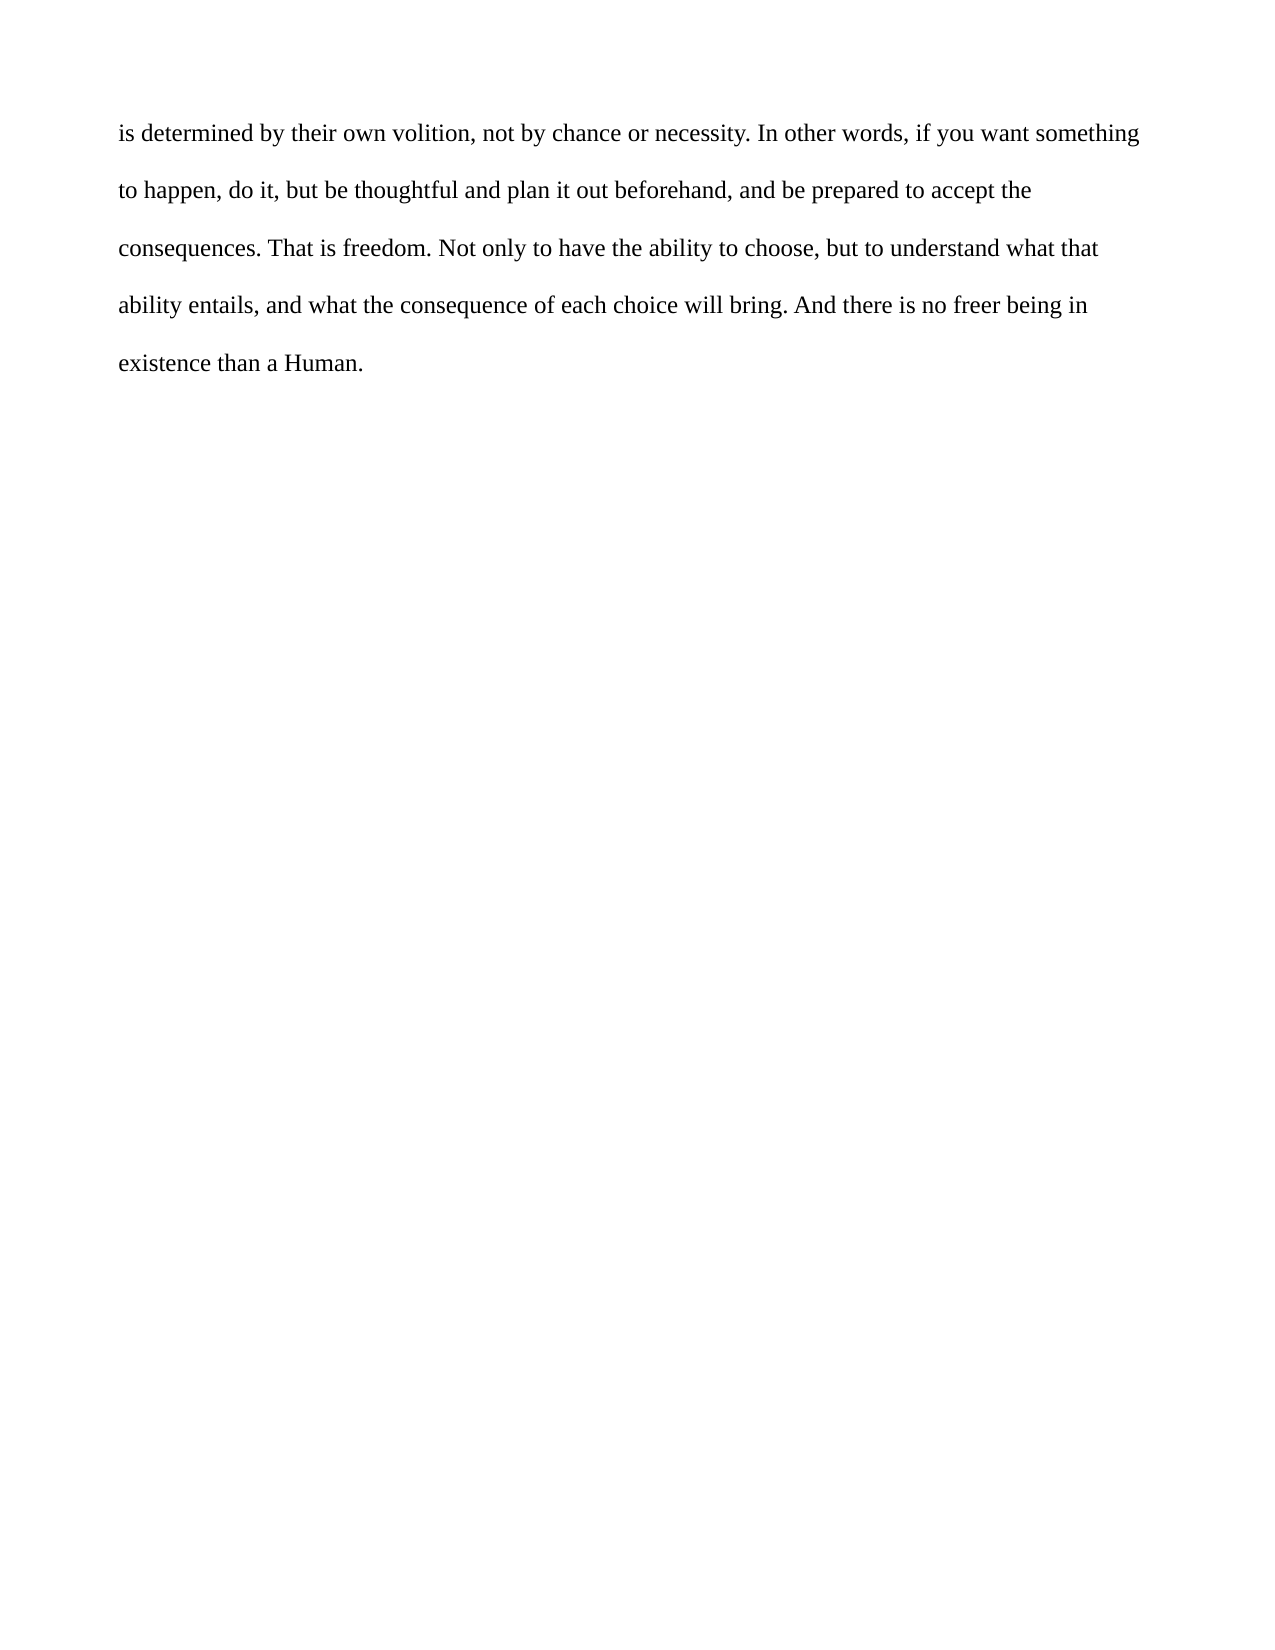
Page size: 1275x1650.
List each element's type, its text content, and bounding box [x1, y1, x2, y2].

text is determined by their own volition, not by chance or necessity. In other words, if you want something to happen, do it, but be thoughtful and plan it out beforehand, and be prepared to accept the consequences. That is freedom. Not only to have the ability to choose, but to understand what that ability entails, and what the consequence of each choice will bring. And there is no freer being in existence than a Human. [118, 118, 1157, 377]
